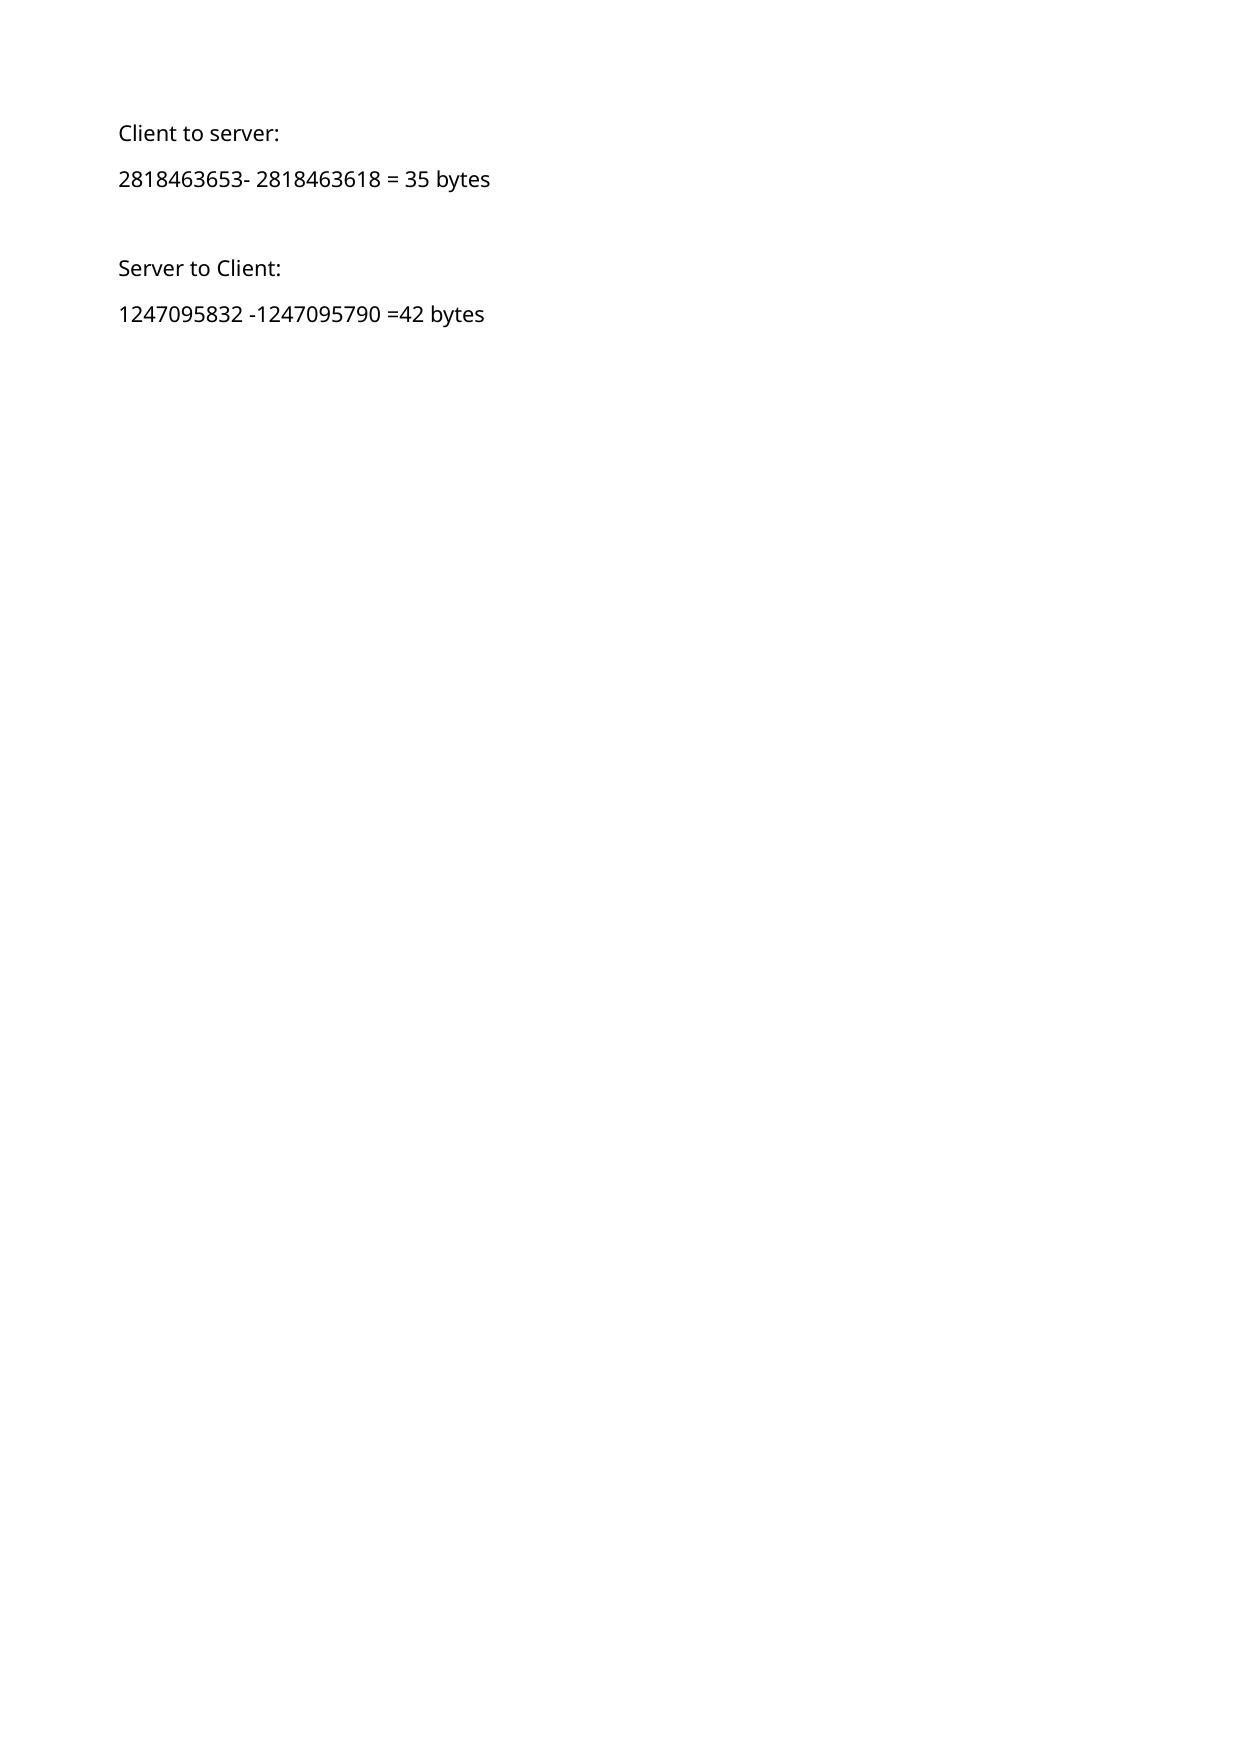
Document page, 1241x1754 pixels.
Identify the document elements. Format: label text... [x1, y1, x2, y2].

text Server to Client: [118, 253, 1122, 283]
text Client to server: [118, 118, 1122, 148]
text 1247095832 -1247095790 =42 bytes [118, 299, 1122, 328]
text 2818463653- 2818463618 = 35 bytes [118, 163, 1122, 193]
